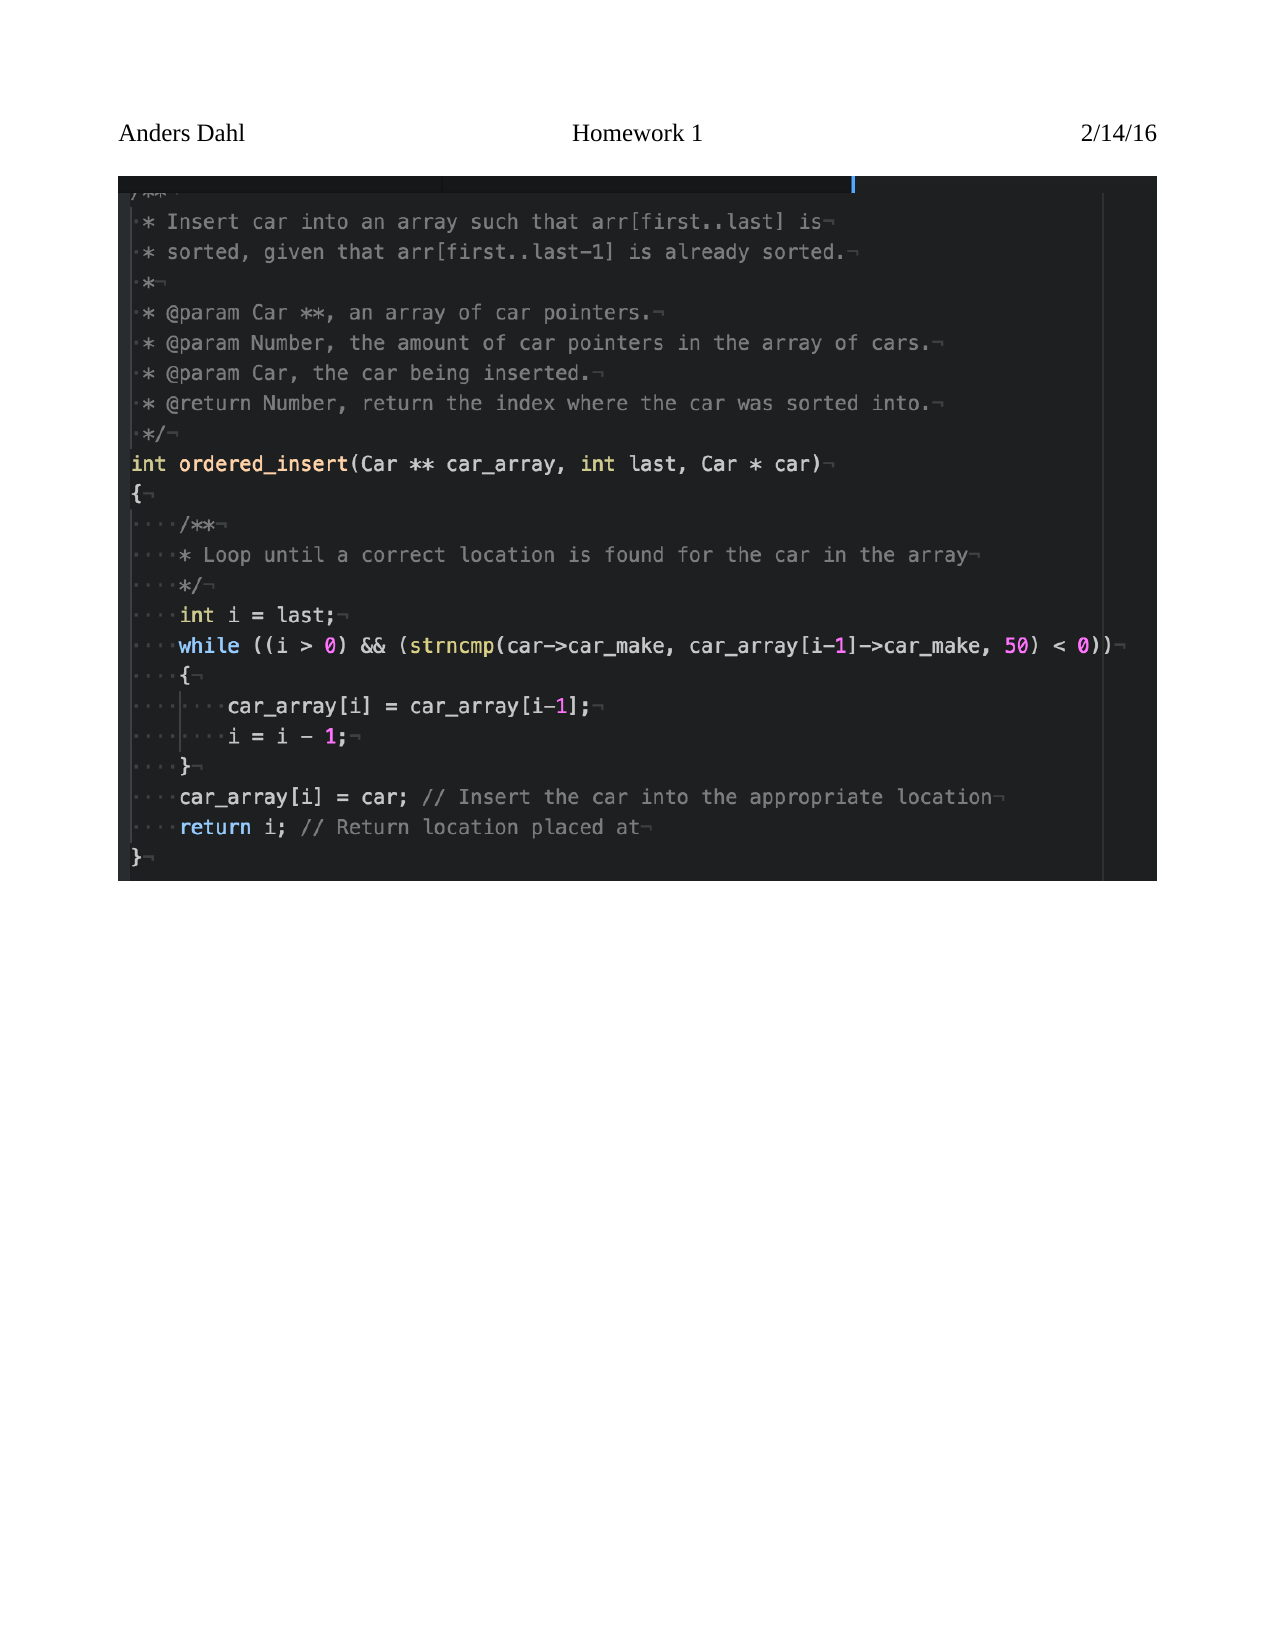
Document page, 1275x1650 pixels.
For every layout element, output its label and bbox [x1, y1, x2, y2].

picture [118, 176, 1157, 881]
